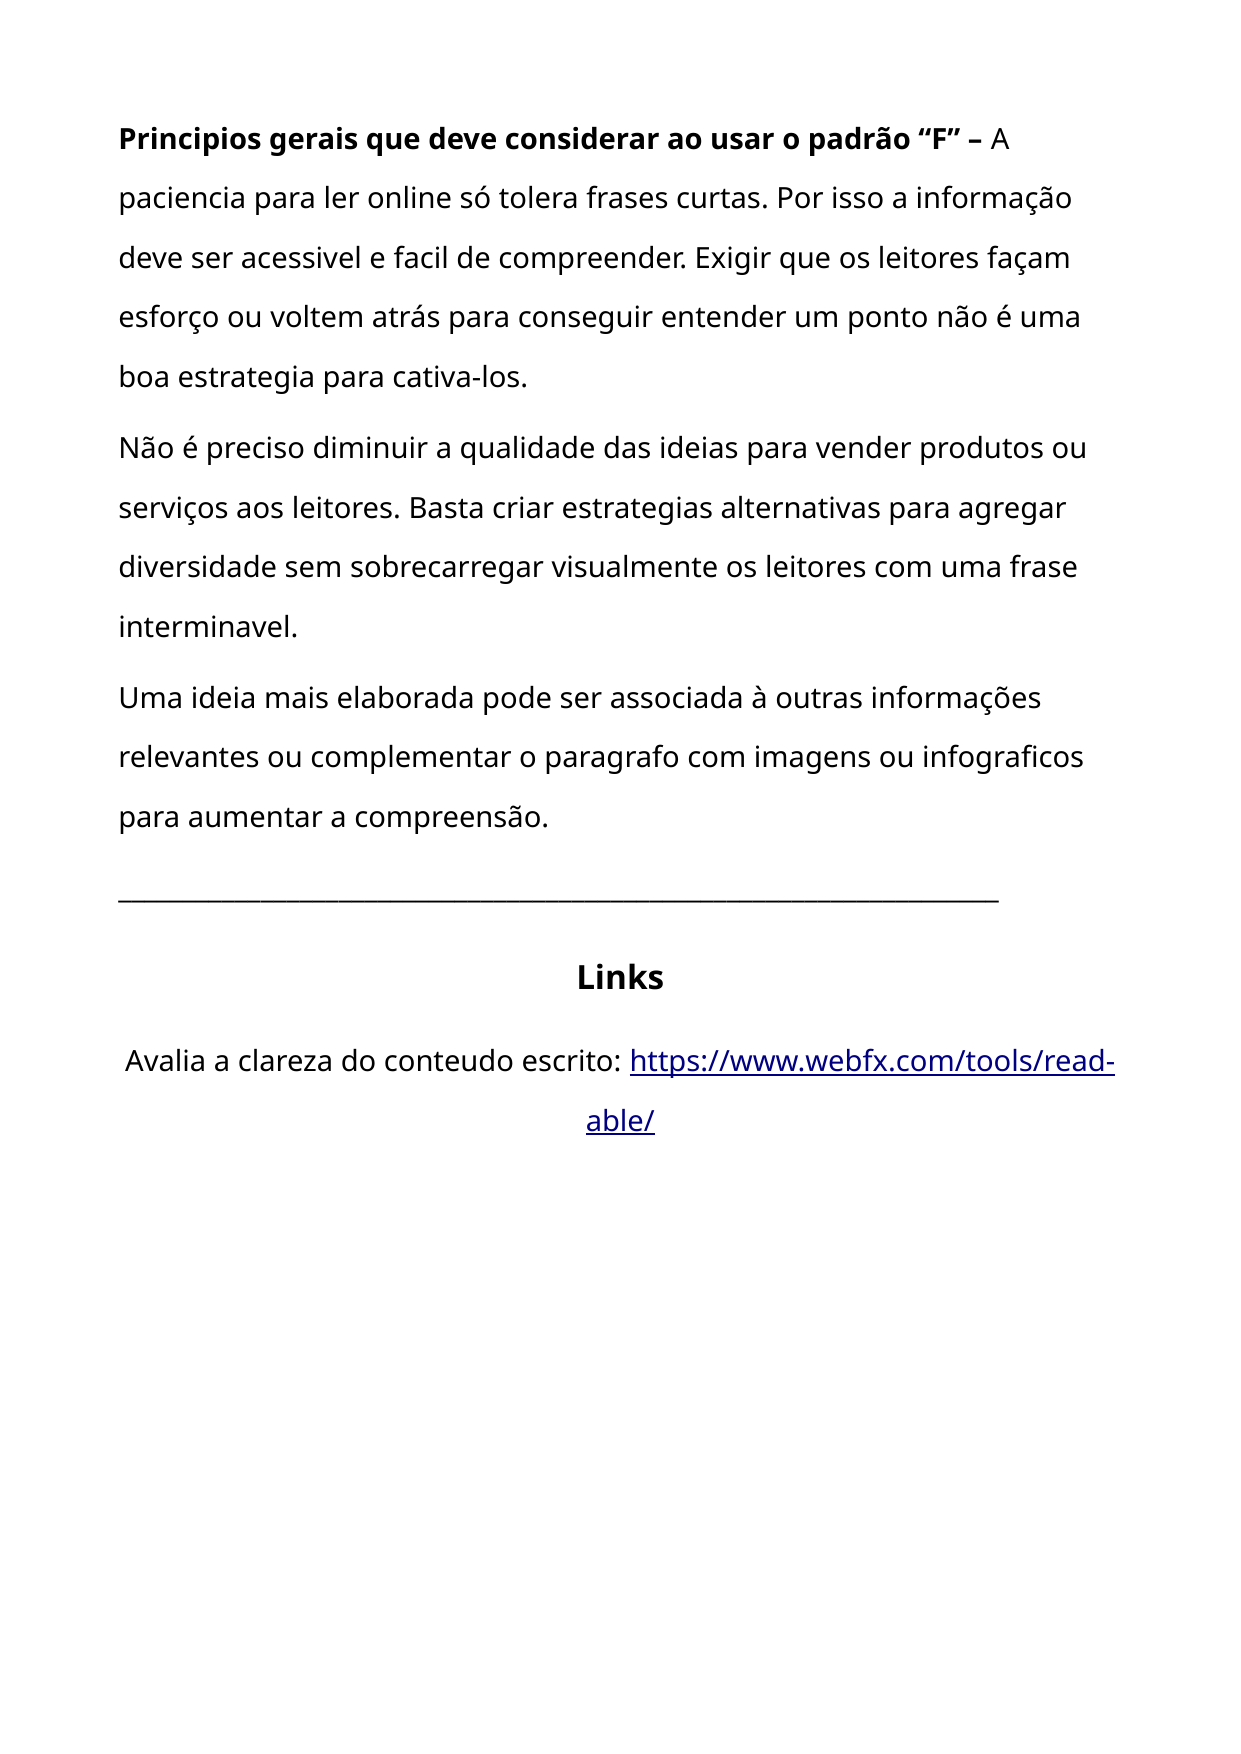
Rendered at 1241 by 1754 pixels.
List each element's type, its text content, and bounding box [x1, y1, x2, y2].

text Principios gerais que deve considerar ao usar o padrão “F” – A paciencia para ler online só tolera frases curtas. Por isso a informação deve ser acessivel e facil de compreender. Exigir que os leitores façam esforço ou voltem atrás para conseguir entender um ponto não é uma boa estrategia para cativa-los. [118, 118, 1122, 396]
text Uma ideia mais elaborada pode ser associada à outras informações relevantes ou complementar o paragrafo com imagens ou infograficos para aumentar a compreensão. [118, 677, 1122, 836]
subtitle Links [118, 954, 1122, 999]
text Não é preciso diminuir a qualidade das ideias para vender produtos ou serviços aos leitores. Basta criar estrategias alternativas para agregar diversidade sem sobrecarregar visualmente os leitores com uma frase interminavel. [118, 427, 1122, 646]
text ____________________________________________________________________ [118, 867, 1122, 907]
text Avalia a clareza do conteudo escrito: https://www.webfx.com/tools/read-able/ [118, 1040, 1122, 1139]
